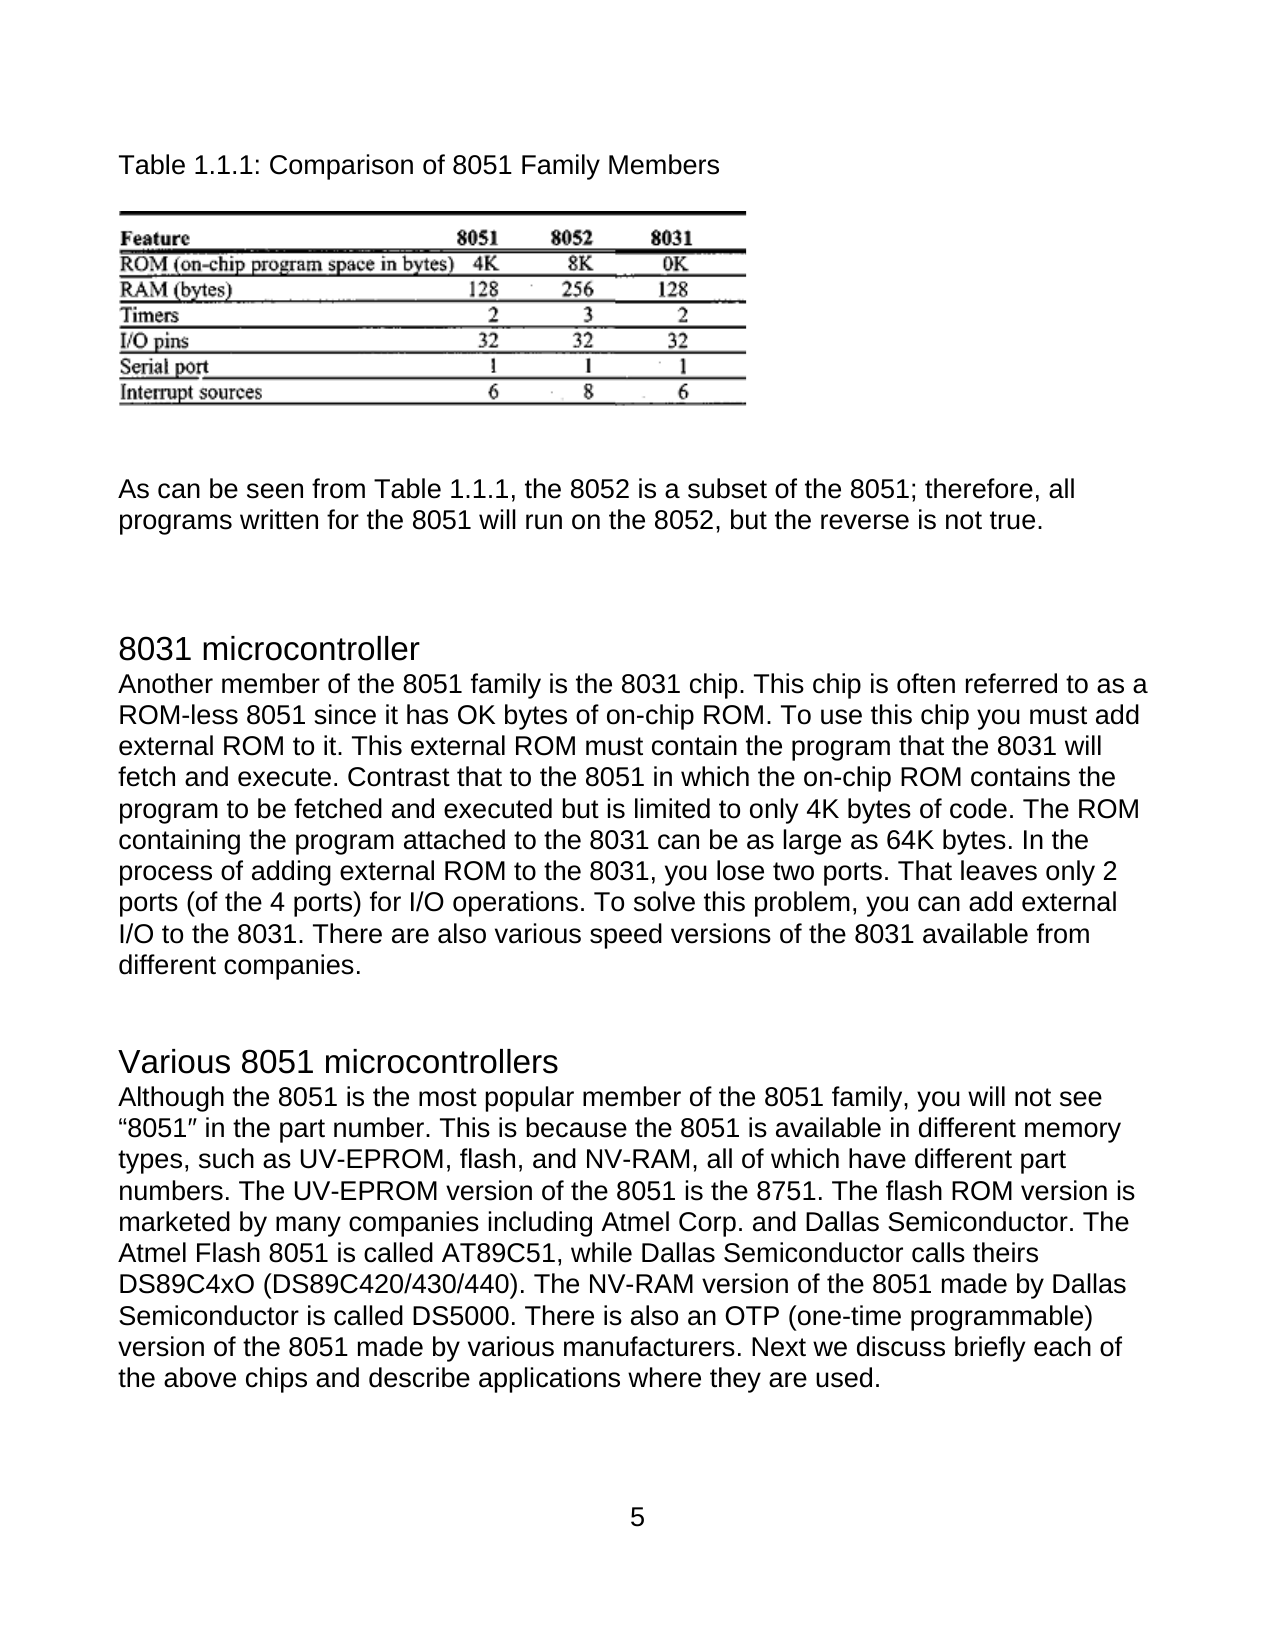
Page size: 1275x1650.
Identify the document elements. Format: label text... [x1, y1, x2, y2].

text Another member of the 8051 family is the 8031 chip. This chip is often referred to as a ROM-less 8051 since it has OK bytes of on-chip ROM. To use this chip you must add external ROM to it. This external ROM must contain the program that the 8031 will fetch and execute. Contrast that to the 8051 in which the on-chip ROM contains the program to be fetched and executed but is limited to only 4K bytes of code. The ROM containing the program attached to the 8031 can be as large as 64K bytes. In the process of adding external ROM to the 8031, you lose two ports. That leaves only 2 ports (of the 4 ports) for I/O operations. To solve this problem, you can add external I/O to the 8031. There are also various speed versions of the 8031 available from different companies. [118, 668, 1157, 980]
text As can be seen from Table 1.1.1, the 8052 is a subset of the 8051; therefore, all programs written for the 8051 will run on the 8052, but the reverse is not true. [118, 473, 1157, 535]
text Although the 8051 is the most popular member of the 8051 family, you will not see “8051″ in the part number. This is because the 8051 is available in different memory types, such as UV-EPROM, flash, and NV-RAM, all of which have different part numbers. The UV-EPROM version of the 8051 is the 8751. The flash ROM version is marketed by many companies including Atmel Corp. and Dallas Semiconductor. The Atmel Flash 8051 is called AT89C51, while Dallas Semiconductor calls theirs DS89C4xO (DS89C420/430/440). The NV-RAM version of the 8051 made by Dallas Semiconductor is called DS5000. There is also an OTP (one-time programmable) version of the 8051 made by various manufacturers. Next we discuss briefly each of the above chips and describe applications where they are used. [118, 1081, 1157, 1393]
picture [118, 211, 747, 428]
text Various 8051 microcontrollers [118, 1043, 1157, 1081]
text 8031 microcontroller [118, 629, 1157, 668]
text Table 1.1.1: Comparison of 8051 Family Members [118, 149, 1157, 181]
